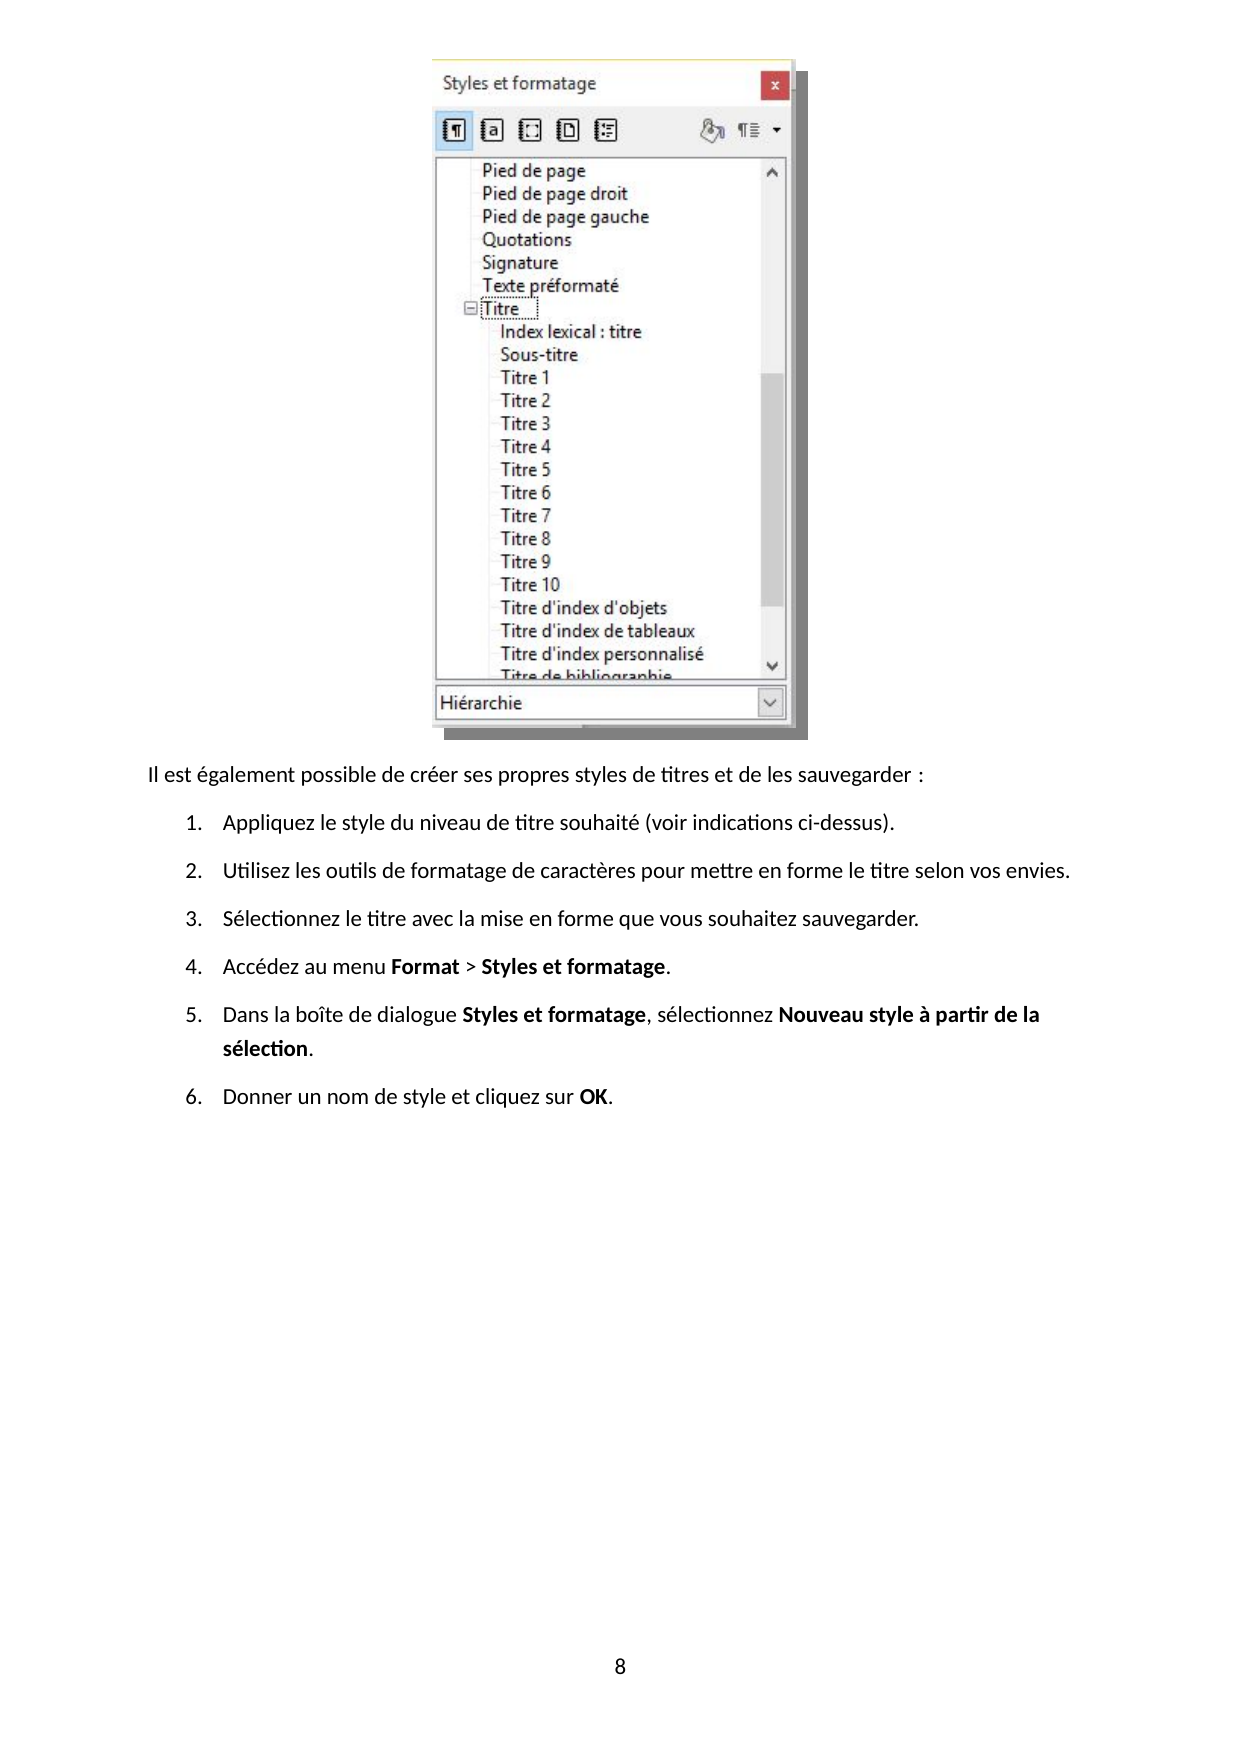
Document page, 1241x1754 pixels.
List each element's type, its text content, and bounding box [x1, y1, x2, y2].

list Donner un nom de style et cliquez sur OK. [185, 1082, 1093, 1110]
list Dans la boîte de dialogue Styles et formatage, sélectionnez Nouveau style à partir de la sélection. [185, 1001, 1093, 1062]
picture [432, 59, 796, 728]
text Il est également possible de créer ses propres styles de titres et de les sauvegarder : [148, 760, 1093, 788]
list Sélectionnez le titre avec la mise en forme que vous souhaitez sauvegarder. [185, 904, 1093, 932]
list Utilisez les outils de formatage de caractères pour mettre en forme le titre selon vos envies. [185, 856, 1093, 884]
list Accédez au menu Format > Styles et formatage. [185, 952, 1093, 980]
list Appliquez le style du niveau de titre souhaité (voir indications ci-dessus). [185, 808, 1093, 836]
